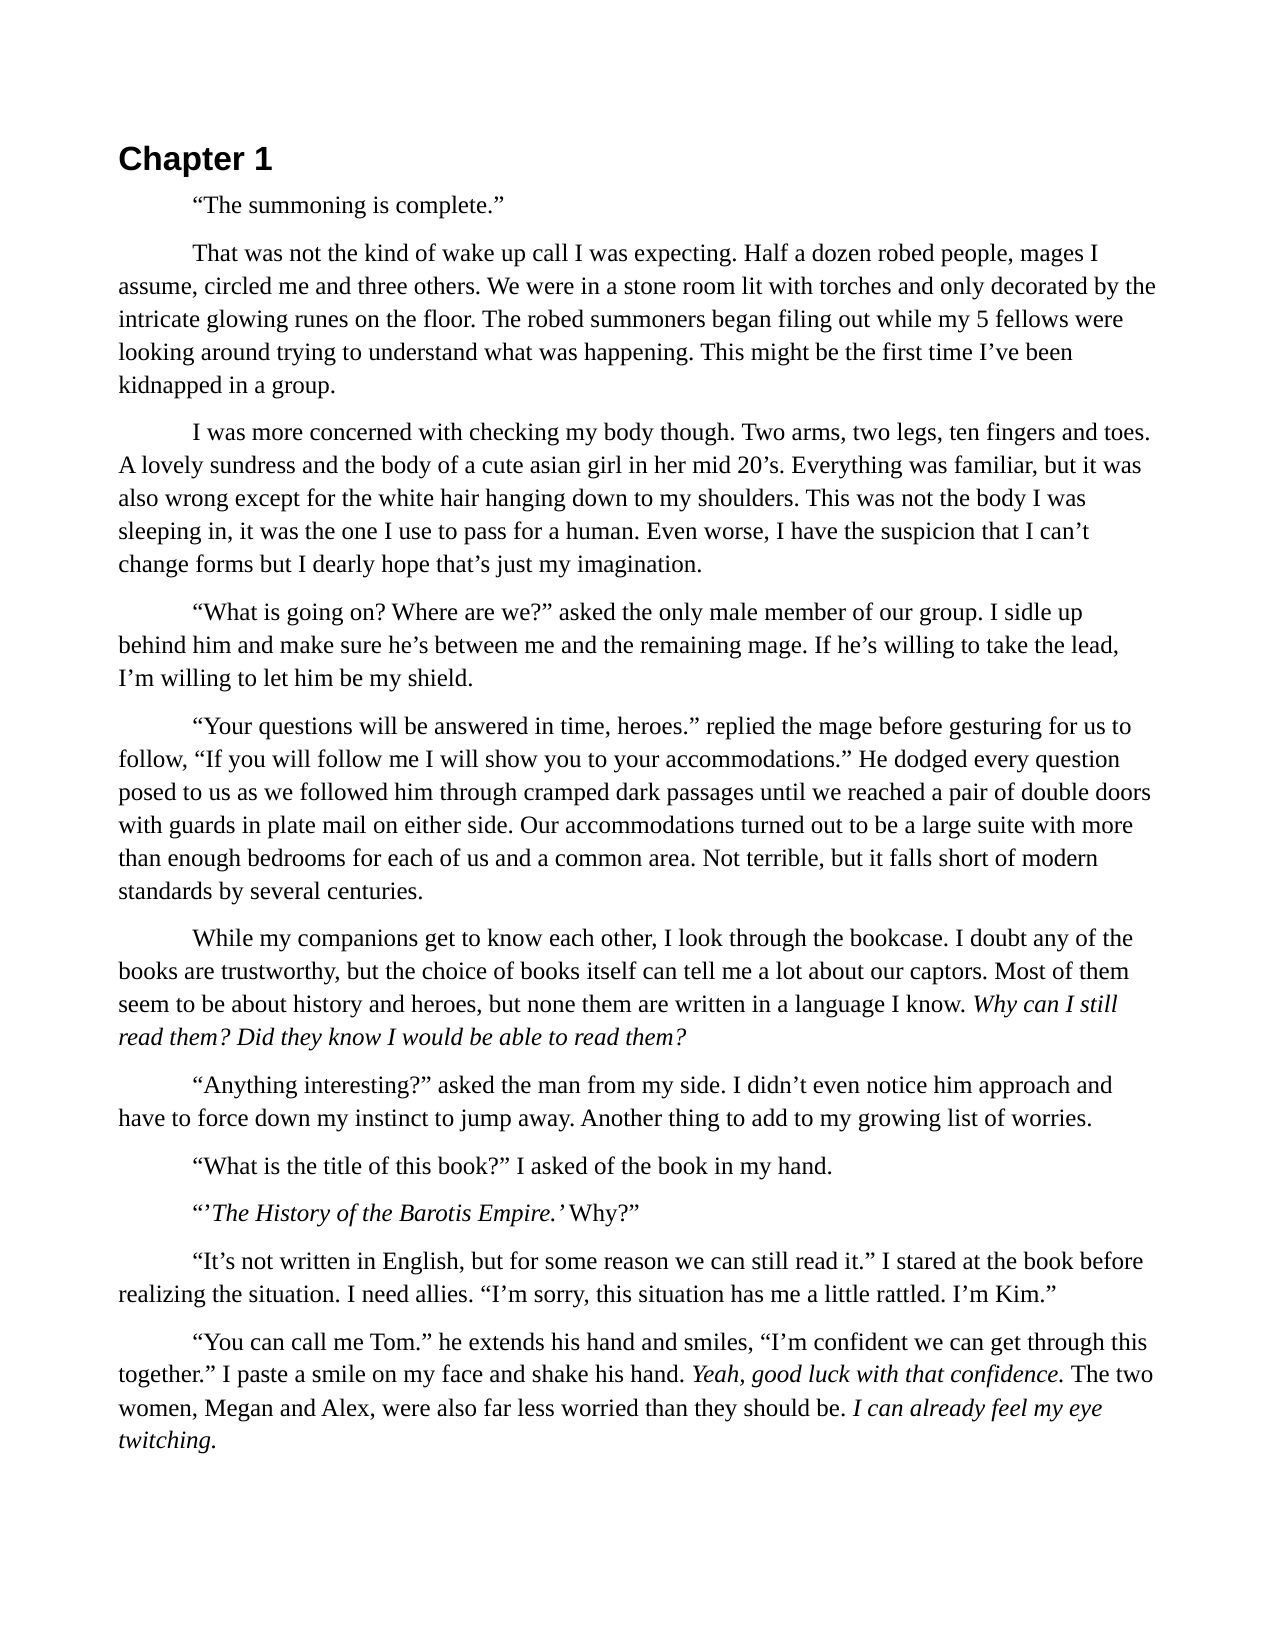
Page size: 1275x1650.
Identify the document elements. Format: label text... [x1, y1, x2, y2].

subtitle Chapter 1 [118, 139, 1157, 178]
text “The summoning is complete.” [118, 190, 1157, 219]
text That was not the kind of wake up call I was expecting. Half a dozen robed people, mages I assume, circled me and three others. We were in a stone room lit with torches and only decorated by the intricate glowing runes on the floor. The robed summoners began filing out while my 5 fellows were looking around trying to understand what was happening. This might be the first time I’ve been kidnapped in a group. [118, 238, 1157, 398]
text “’The History of the Barotis Empire.’ Why?” [118, 1198, 1157, 1227]
text I was more concerned with checking my body though. Two arms, two legs, ten fingers and toes. A lovely sundress and the body of a cute asian girl in her mid 20’s. Everything was familiar, but it was also wrong except for the white hair hanging down to my shoulders. This was not the body I was sleeping in, it was the one I use to pass for a human. Even worse, I have the suspicion that I can’t change forms but I dearly hope that’s just my imagination. [118, 417, 1157, 578]
text While my companions get to know each other, I look through the bookcase. I doubt any of the books are trustworthy, but the choice of books itself can tell me a lot about our captors. Most of them seem to be about history and heroes, but none them are written in a language I know. Why can I still read them? Did they know I would be able to read them? [118, 923, 1157, 1051]
text “It’s not written in English, but for some reason we can still read it.” I stared at the book before realizing the situation. I need allies. “I’m sorry, this situation has me a little rattled. I’m Kim.” [118, 1246, 1157, 1308]
text “You can call me Tom.” he extends his hand and smiles, “I’m confident we can get through this together.” I paste a smile on my face and shake his hand. Yeah, good luck with that confidence. The two women, Megan and Alex, were also far less worried than they should be. I can already feel my eye twitching. [118, 1327, 1157, 1454]
text “What is going on? Where are we?” asked the only male member of our group. I sidle up behind him and make sure he’s between me and the remaining mage. If he’s willing to take the lead, I’m willing to let him be my shield. [118, 597, 1157, 692]
text “Anything interesting?” asked the man from my side. I didn’t even notice him approach and have to force down my instinct to jump away. Another thing to add to my growing list of worries. [118, 1070, 1157, 1132]
text “Your questions will be answered in time, heroes.” replied the mage before gesturing for us to follow, “If you will follow me I will show you to your accommodations.” He dodged every question posed to us as we followed him through cramped dark passages until we reached a pair of double doors with guards in plate mail on either side. Our accommodations turned out to be a large suite with more than enough bedrooms for each of us and a common area. Not terrible, but it falls short of modern standards by several centuries. [118, 711, 1157, 904]
text “What is the title of this book?” I asked of the book in my hand. [118, 1151, 1157, 1179]
